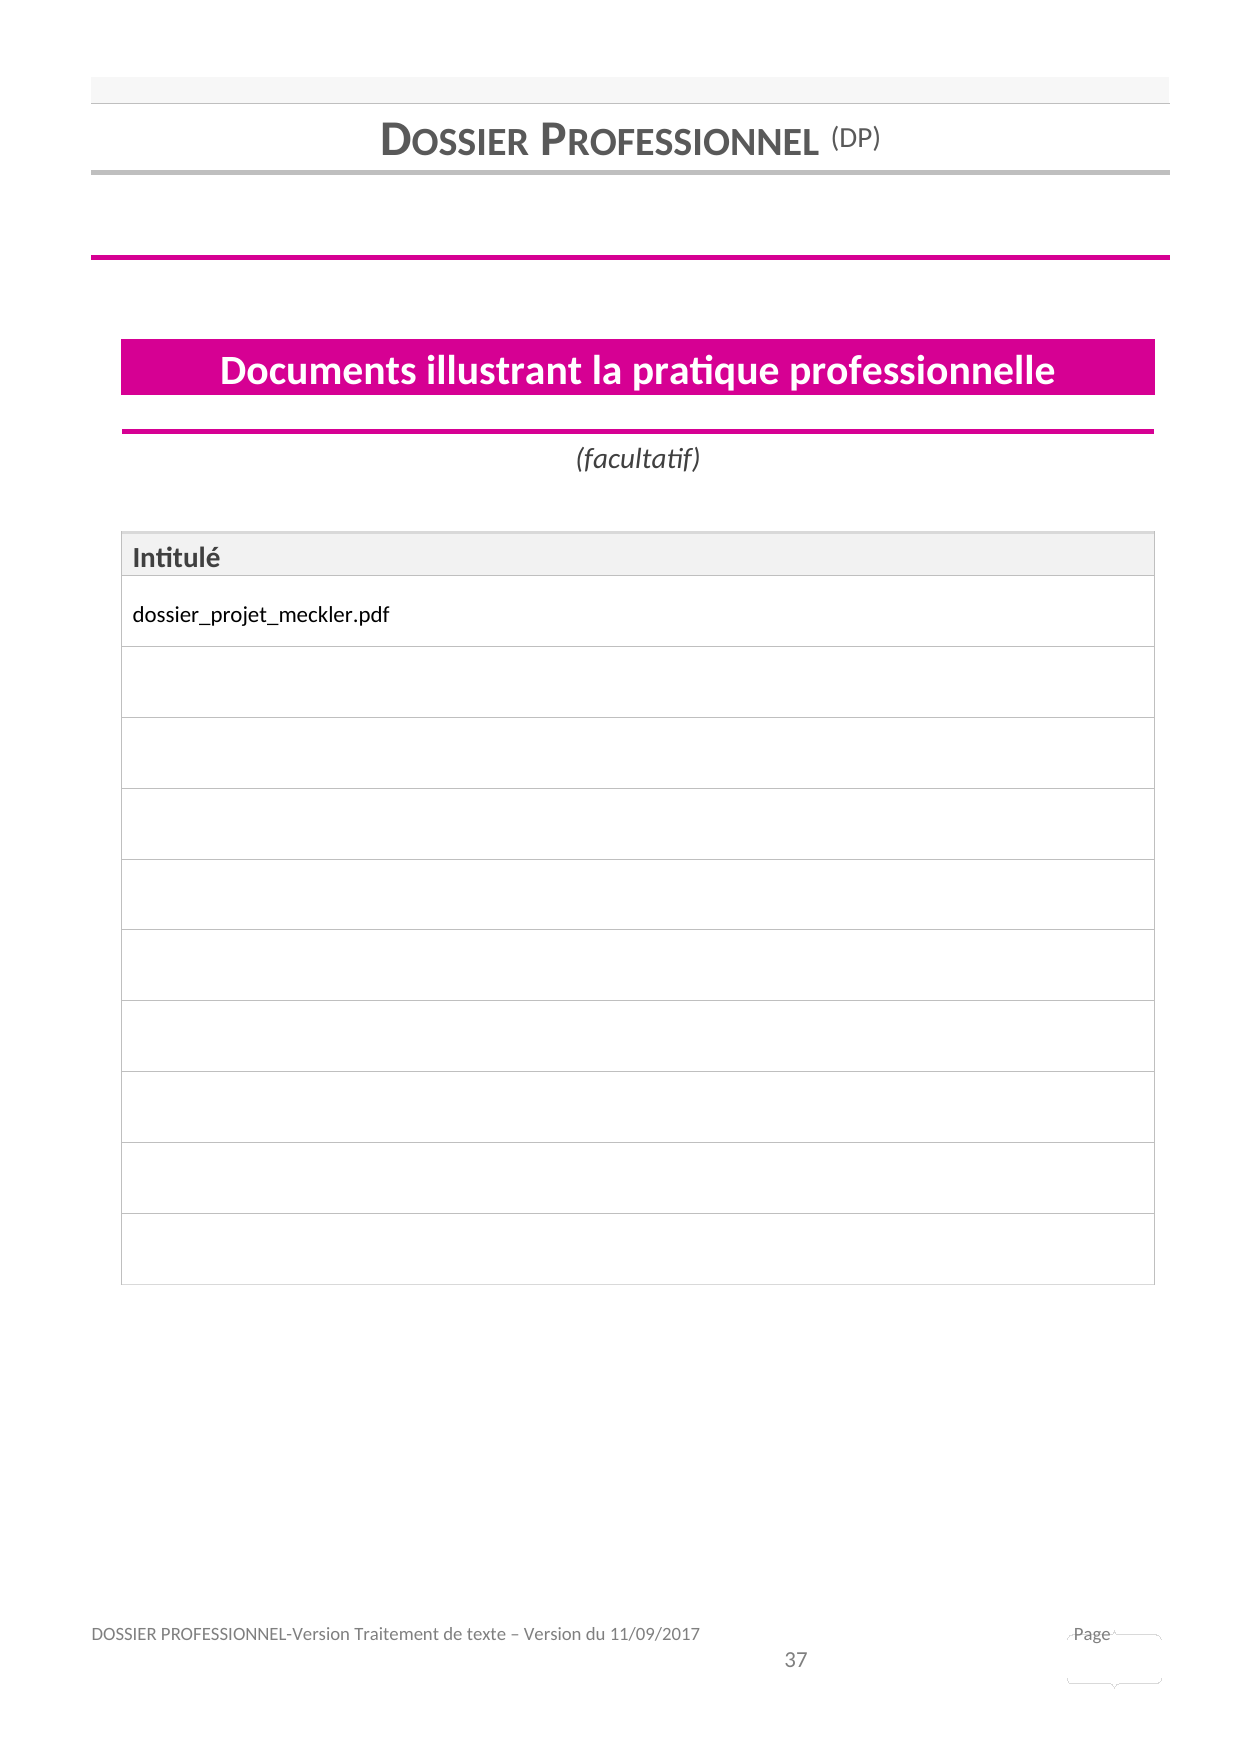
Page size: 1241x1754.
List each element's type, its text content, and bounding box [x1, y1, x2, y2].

table_cell [122, 1214, 1154, 1283]
table_cell Intitulé [122, 534, 1154, 575]
table_cell [122, 1072, 1154, 1142]
table_cell [122, 647, 1154, 717]
table_cell [122, 789, 1154, 858]
table_cell [122, 718, 1154, 788]
table_cell [122, 930, 1154, 1000]
table_cell [122, 1143, 1154, 1213]
table_cell [122, 1001, 1154, 1071]
table_cell (facultatif) [121, 429, 1155, 531]
table_cell [121, 395, 1155, 429]
table_header Documents illustrant la pratique professionnelle [121, 339, 1155, 395]
table_cell dossier_projet_meckler.pdf [122, 576, 1154, 646]
table_cell [122, 860, 1154, 929]
